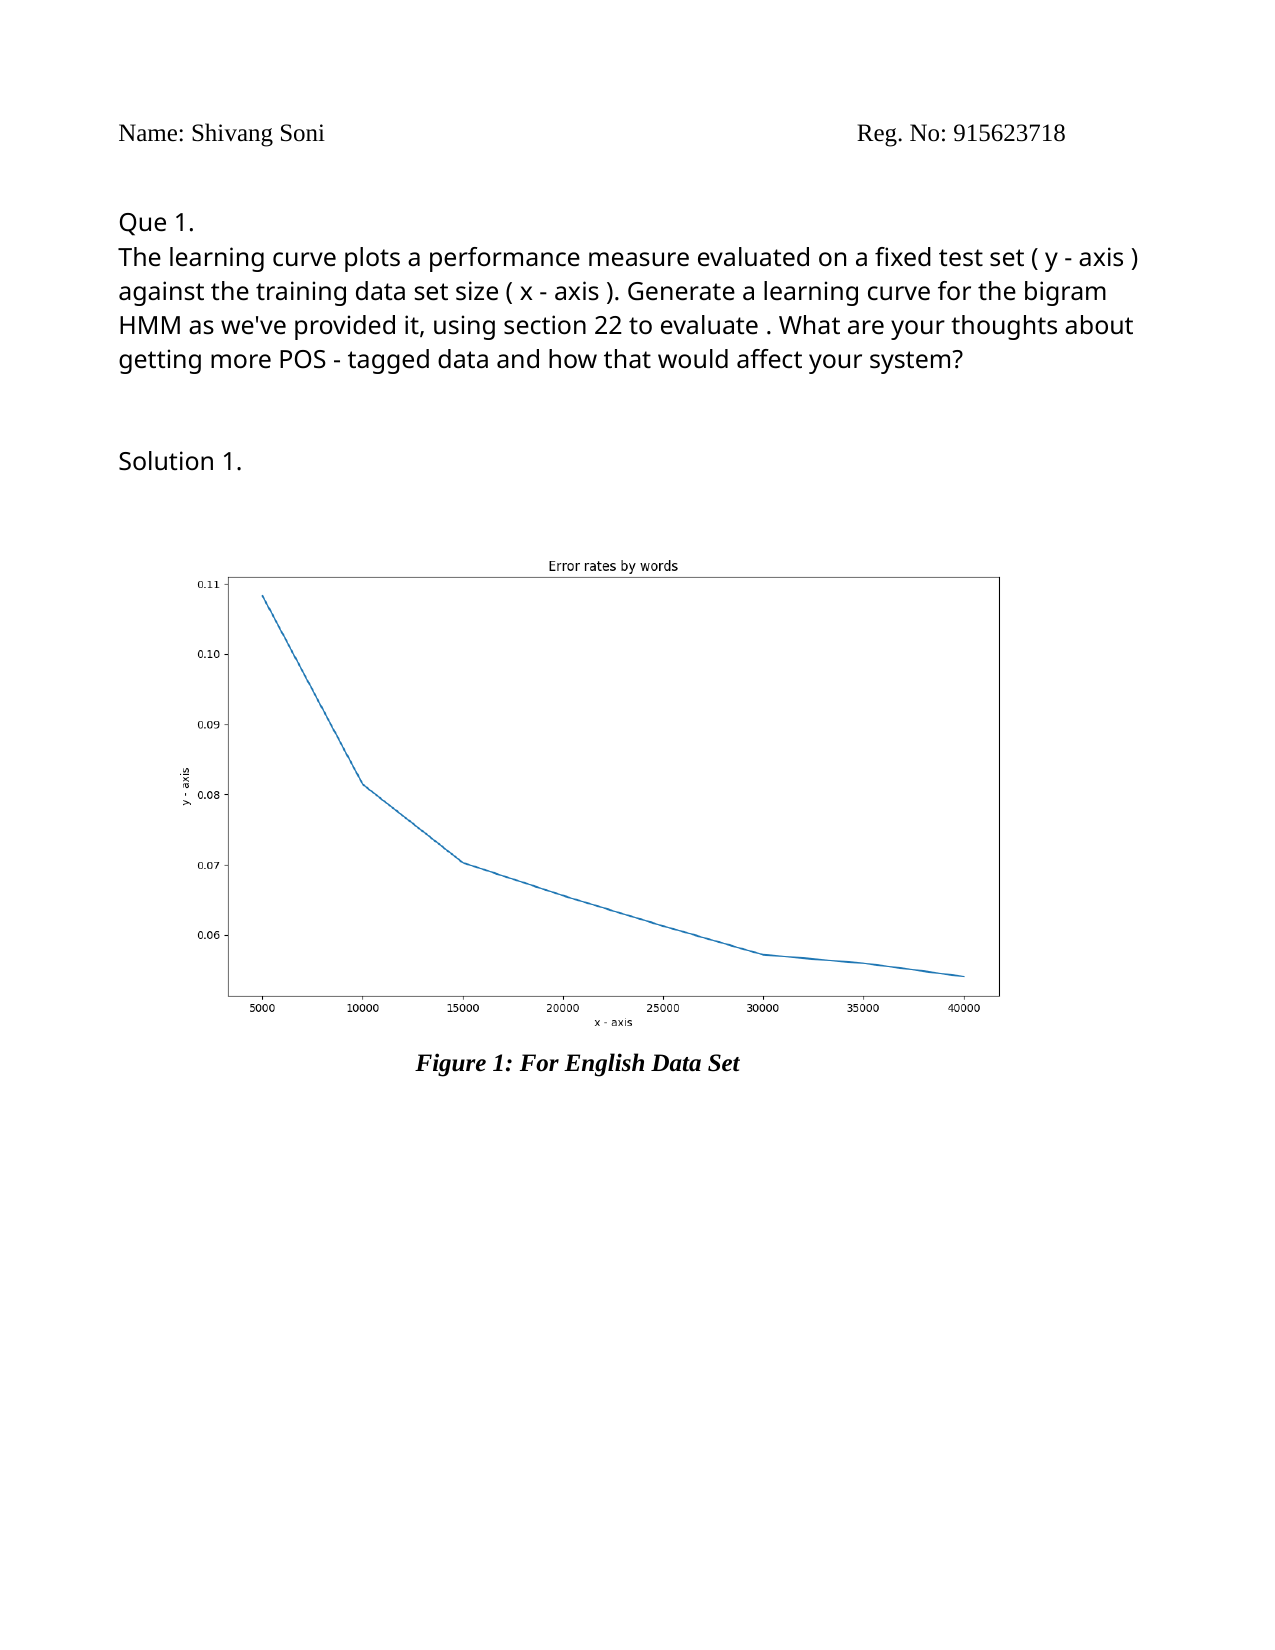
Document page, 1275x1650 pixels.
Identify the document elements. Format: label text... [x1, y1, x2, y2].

text Figure 1: For English Data Set [115, 1049, 1098, 1077]
text Solution 1. [118, 443, 1157, 478]
picture [115, 521, 1098, 1049]
text Que 1. [118, 205, 1157, 239]
text The learning curve plots a performance measure evaluated on a fixed test set ( y - axis ) against the training data set size ( x - axis ). Generate a learning curve for the bigram HMM as we've provided it, using section 22 to evaluate . What are your thoughts about getting more POS - tagged data and how that would affect your system? [118, 239, 1157, 375]
